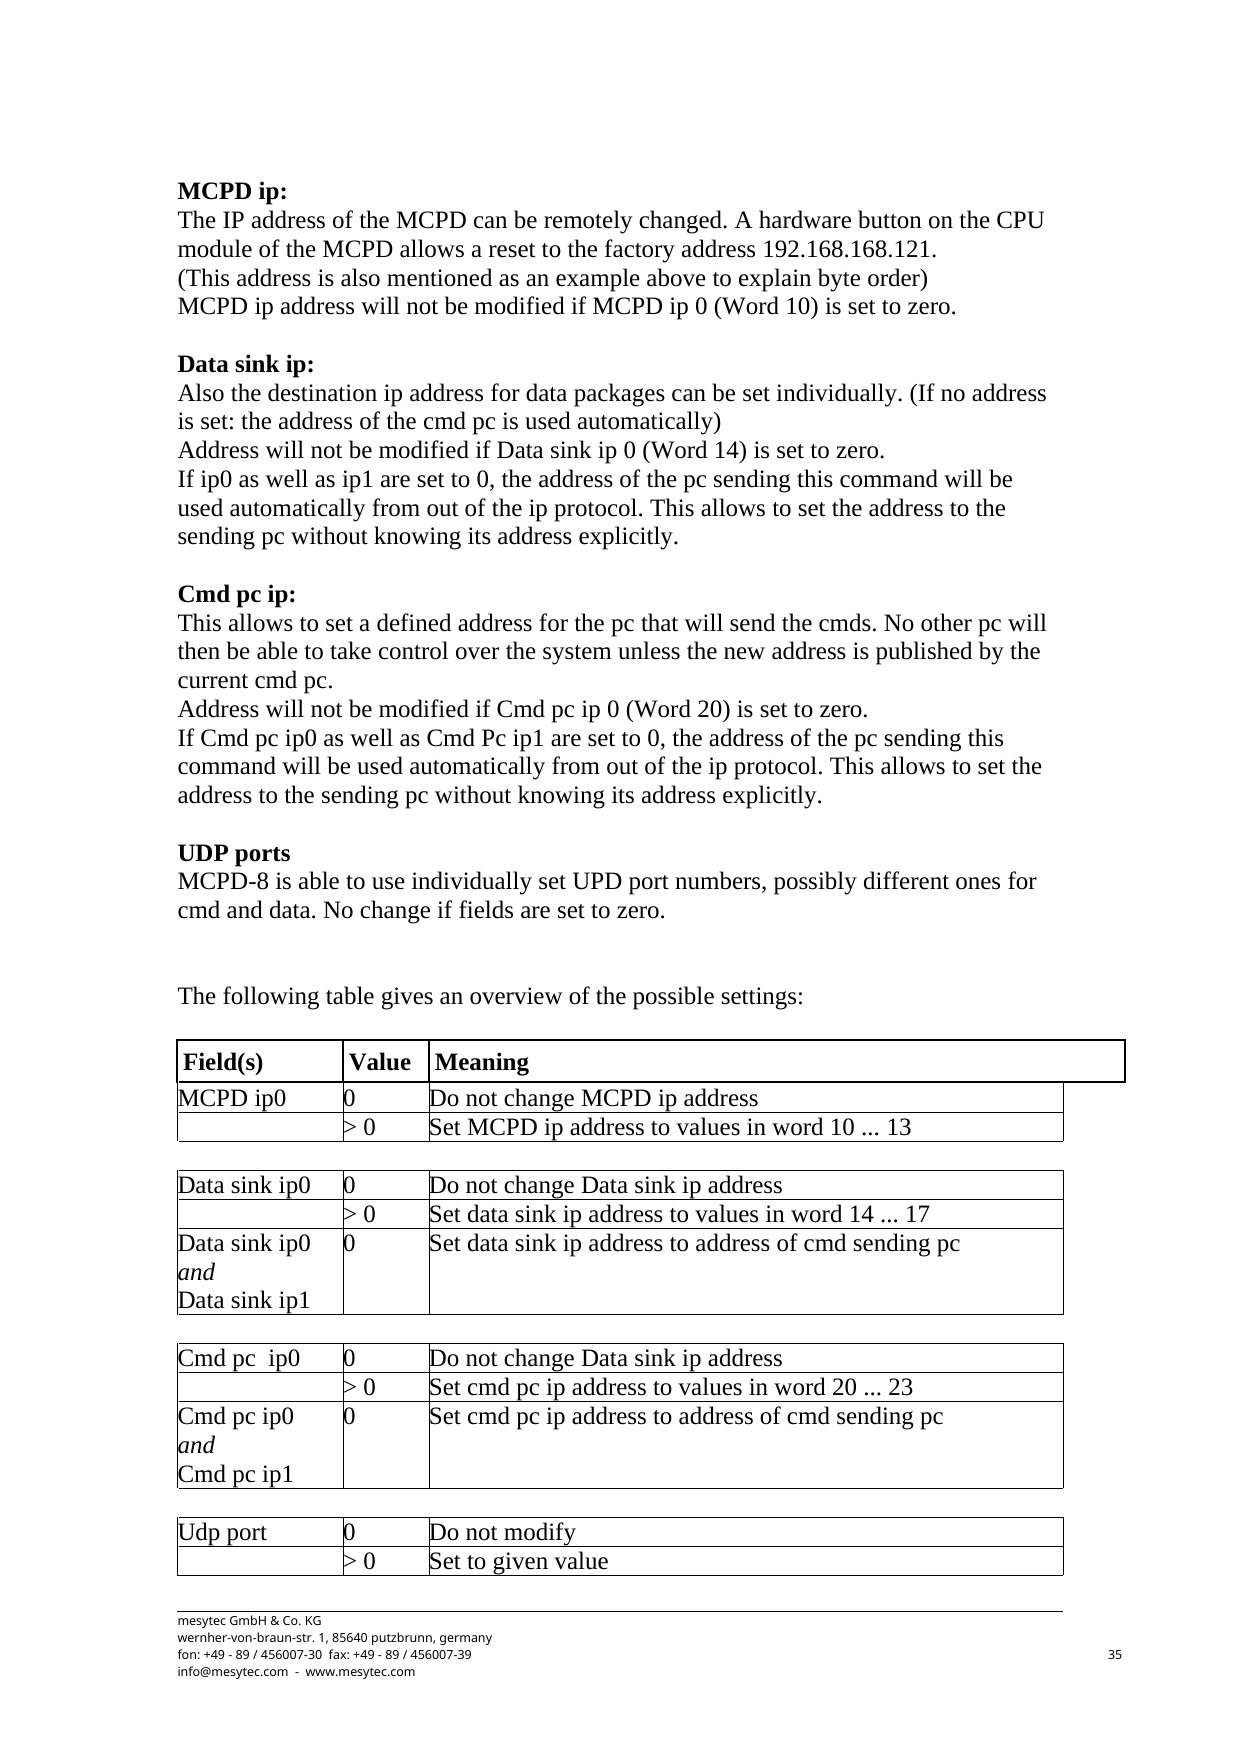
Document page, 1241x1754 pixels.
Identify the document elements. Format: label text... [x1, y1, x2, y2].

table_cell [178, 1199, 343, 1228]
table_cell [1114, 1314, 1125, 1343]
table_cell [1108, 1517, 1114, 1546]
table_cell [1064, 1170, 1077, 1199]
table_cell [1108, 1372, 1114, 1401]
table_cell [1089, 1314, 1096, 1343]
text Address will not be modified if Cmd pc ip 0 (Word 20) is set to zero. [177, 694, 1063, 723]
table_cell [1083, 1199, 1089, 1228]
table_cell [1102, 1314, 1108, 1343]
table_cell Do not modify [430, 1518, 1063, 1546]
text MCPD ip: [177, 176, 1063, 205]
table_cell > 0 [344, 1373, 429, 1401]
table_cell [1077, 1170, 1083, 1199]
table_cell Set data sink ip address to address of cmd sending pc [430, 1229, 1063, 1314]
table_cell [1096, 1228, 1102, 1314]
table_cell [1102, 1112, 1108, 1141]
text MCPD-8 is able to use individually set UPD port numbers, possibly different ones for cmd and data. No change if fields are set to zero. [177, 866, 1063, 924]
table_cell [1077, 1546, 1083, 1574]
text Cmd pc ip: [177, 579, 1063, 608]
table_cell [1096, 1314, 1102, 1343]
table_cell [1064, 1112, 1077, 1141]
table_cell [1096, 1343, 1102, 1372]
table_cell [1083, 1372, 1089, 1401]
table_cell [1108, 1228, 1114, 1314]
table_cell [1083, 1401, 1089, 1488]
table_cell [1064, 1546, 1077, 1574]
table_cell [1102, 1372, 1108, 1401]
table_cell [1077, 1401, 1083, 1488]
table_cell [1114, 1343, 1125, 1372]
table_cell [178, 1112, 343, 1141]
table_cell [1077, 1343, 1083, 1372]
table_cell [1096, 1112, 1102, 1141]
table_cell 0 [344, 1229, 429, 1314]
table_cell [343, 1489, 429, 1517]
table_cell [343, 1315, 429, 1343]
table_cell [1077, 1083, 1083, 1112]
table_cell 0 [344, 1402, 429, 1488]
table_cell Cmd pc ip0 [178, 1343, 343, 1372]
table_cell [429, 1315, 1063, 1343]
table_cell [1077, 1228, 1083, 1314]
table_cell [1064, 1228, 1077, 1314]
table_cell [1102, 1401, 1108, 1488]
table_cell [178, 1546, 343, 1574]
table_cell [1102, 1517, 1108, 1546]
table_cell [1077, 1488, 1083, 1517]
table_cell [1089, 1401, 1096, 1488]
table_cell [1114, 1112, 1125, 1141]
table_cell [1083, 1141, 1089, 1170]
table_cell [1102, 1343, 1108, 1372]
table_cell [1108, 1488, 1114, 1517]
table_cell Cmd pc ip0 and Cmd pc ip1 [178, 1401, 343, 1488]
table_cell [1064, 1083, 1077, 1112]
table_cell [1089, 1546, 1096, 1574]
table_cell [1108, 1314, 1114, 1343]
table_cell [1077, 1517, 1083, 1546]
table_cell [1096, 1199, 1102, 1228]
table_cell [1108, 1112, 1114, 1141]
table_header Field(s) [178, 1041, 342, 1081]
table_cell Set cmd pc ip address to address of cmd sending pc [430, 1402, 1063, 1488]
table_cell [1077, 1112, 1083, 1141]
table_cell 0 [344, 1171, 429, 1199]
table_cell [1114, 1141, 1125, 1170]
table_cell [1108, 1083, 1114, 1112]
table_cell [1096, 1401, 1102, 1488]
table_cell [1063, 1141, 1077, 1170]
table_cell [1114, 1170, 1125, 1199]
text If Cmd pc ip0 as well as Cmd Pc ip1 are set to 0, the address of the pc sending this command will be used automatically from out of the ip protocol. This allows to set the address to the sending pc without knowing its address explicitly. [177, 723, 1063, 809]
table_cell [1102, 1488, 1108, 1517]
table_cell [1083, 1228, 1089, 1314]
table_cell [1089, 1488, 1096, 1517]
table_cell [1102, 1546, 1108, 1574]
table_cell [1083, 1343, 1089, 1372]
table_cell [1089, 1170, 1096, 1199]
table_cell Set to given value [430, 1547, 1063, 1574]
table_cell [1083, 1546, 1089, 1574]
table_cell Set data sink ip address to values in word 14 ... 17 [430, 1200, 1063, 1228]
table_cell [1108, 1199, 1114, 1228]
table_cell [1096, 1372, 1102, 1401]
table_header Meaning [430, 1041, 1124, 1081]
text MCPD ip address will not be modified if MCPD ip 0 (Word 10) is set to zero. [177, 291, 1063, 320]
table_cell [1089, 1343, 1096, 1372]
table_cell [178, 1372, 343, 1401]
table_cell [1064, 1199, 1077, 1228]
table_cell [1114, 1401, 1125, 1488]
table_cell [1108, 1401, 1114, 1488]
table_cell Do not change Data sink ip address [430, 1344, 1063, 1372]
table_cell [1102, 1228, 1108, 1314]
table_cell Udp port [178, 1517, 343, 1546]
table_cell [343, 1142, 429, 1170]
table_cell [177, 1488, 343, 1517]
table_cell [1064, 1517, 1077, 1546]
table_cell [1096, 1141, 1102, 1170]
table_cell [1064, 1372, 1077, 1401]
table_cell [1083, 1112, 1089, 1141]
table_cell [1114, 1228, 1125, 1314]
table_cell > 0 [344, 1113, 429, 1141]
table_cell [1108, 1170, 1114, 1199]
text Data sink ip: [177, 349, 1063, 378]
table_cell [1114, 1199, 1125, 1228]
table_cell [1114, 1083, 1125, 1112]
table_cell [1096, 1546, 1102, 1574]
text Also the destination ip address for data packages can be set individually. (If no address is set: the address of the cmd pc is used automatically) [177, 378, 1063, 435]
text UDP ports [177, 838, 1063, 866]
table_cell [1114, 1517, 1125, 1546]
table_cell [1108, 1141, 1114, 1170]
table_cell [1077, 1314, 1083, 1343]
table_cell [1077, 1199, 1083, 1228]
table_cell [1083, 1517, 1089, 1546]
table_cell [1089, 1141, 1096, 1170]
table_cell > 0 [344, 1547, 429, 1574]
table_cell [1089, 1517, 1096, 1546]
table_header Value [344, 1041, 428, 1081]
table_cell [1064, 1401, 1077, 1488]
table_cell MCPD ip0 [178, 1081, 343, 1112]
table_cell [1063, 1314, 1077, 1343]
table_cell [1077, 1141, 1083, 1170]
table_cell [429, 1142, 1063, 1170]
table_cell [1089, 1112, 1096, 1141]
table_cell [1063, 1488, 1077, 1517]
table_cell [1083, 1083, 1089, 1112]
text The IP address of the MCPD can be remotely changed. A hardware button on the CPU module of the MCPD allows a reset to the factory address 192.168.168.121. [177, 205, 1063, 263]
text If ip0 as well as ip1 are set to 0, the address of the pc sending this command will be used automatically from out of the ip protocol. This allows to set the address to the sending pc without knowing its address explicitly. [177, 464, 1063, 550]
table_cell [1108, 1546, 1114, 1574]
table_cell [1096, 1488, 1102, 1517]
text The following table gives an overview of the possible settings: [177, 981, 1063, 1010]
table_cell [1114, 1546, 1125, 1574]
text This allows to set a defined address for the pc that will send the cmds. No other pc will then be able to take control over the system unless the new address is published by the current cmd pc. [177, 608, 1063, 694]
table_cell > 0 [344, 1200, 429, 1228]
table_cell 0 [344, 1518, 429, 1546]
text Address will not be modified if Data sink ip 0 (Word 14) is set to zero. [177, 435, 1063, 464]
table_cell [1108, 1343, 1114, 1372]
table_cell [1096, 1170, 1102, 1199]
table_cell Set cmd pc ip address to values in word 20 ... 23 [430, 1373, 1063, 1401]
table_cell Data sink ip0 and Data sink ip1 [178, 1228, 343, 1314]
table_cell [1089, 1228, 1096, 1314]
table_cell [1089, 1372, 1096, 1401]
table_cell [1089, 1199, 1096, 1228]
table_cell [1083, 1488, 1089, 1517]
table_cell [1083, 1314, 1089, 1343]
table_cell [1102, 1141, 1108, 1170]
table_cell [1102, 1199, 1108, 1228]
table_cell [1114, 1488, 1125, 1517]
text (This address is also mentioned as an example above to explain byte order) [177, 263, 1063, 291]
table_cell [1096, 1517, 1102, 1546]
table_cell [1096, 1083, 1102, 1112]
table_cell Do not change Data sink ip address [430, 1171, 1063, 1199]
table_cell Do not change MCPD ip address [430, 1083, 1063, 1112]
table_cell Data sink ip0 [178, 1170, 343, 1199]
table_cell [177, 1314, 343, 1343]
table_cell [1089, 1083, 1096, 1112]
table_cell [1102, 1083, 1108, 1112]
table_cell [1114, 1372, 1125, 1401]
table_cell 0 [344, 1344, 429, 1372]
table_cell [177, 1141, 343, 1170]
table_cell [1083, 1170, 1089, 1199]
table_cell [1102, 1170, 1108, 1199]
table_cell [1077, 1372, 1083, 1401]
table_cell 0 [344, 1083, 429, 1112]
table_cell Set MCPD ip address to values in word 10 ... 13 [430, 1113, 1063, 1141]
table_cell [429, 1489, 1063, 1517]
table_cell [1064, 1343, 1077, 1372]
